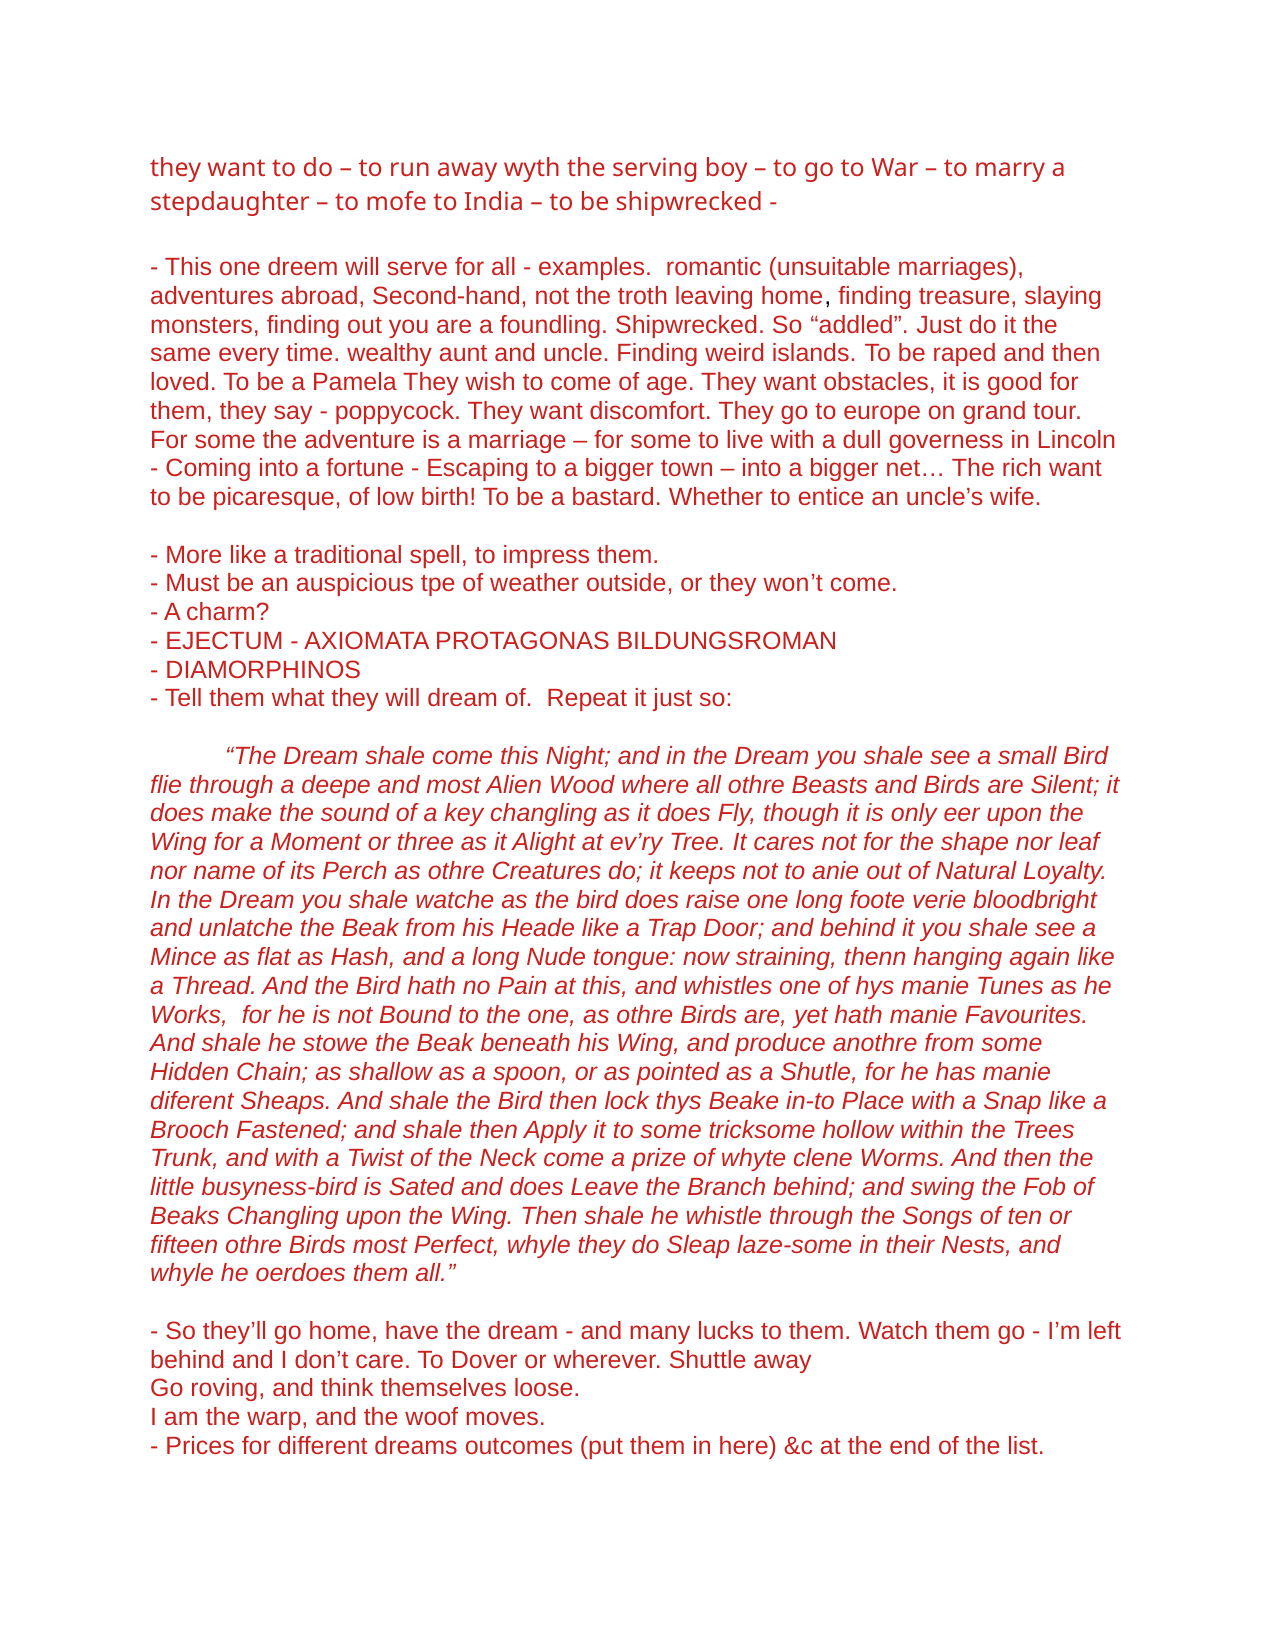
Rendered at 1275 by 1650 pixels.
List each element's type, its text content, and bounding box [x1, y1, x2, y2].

text “The Dream shale come this Night; and in the Dream you shale see a small Bird flie through a deepe and most Alien Wood where all othre Beasts and Birds are Silent; it does make the sound of a key changling as it does Fly, though it is only eer upon the Wing for a Moment or three as it Alight at ev’ry Tree. It cares not for the shape nor leaf nor name of its Perch as othre Creatures do; it keeps not to anie out of Natural Loyalty. In the Dream you shale watche as the bird does raise one long foote verie bloodbright and unlatche the Beak from his Heade like a Trap Door; and behind it you shale see a Mince as flat as Hash, and a long Nude tongue: now straining, thenn hanging again like a Thread. And the Bird hath no Pain at this, and whistles one of hys manie Tunes as he Works, for he is not Bound to the one, as othre Birds are, yet hath manie Favourites. And shale he stowe the Beak beneath his Wing, and produce anothre from some Hidden Chain; as shallow as a spoon, or as pointed as a Shutle, for he has manie diferent Sheaps. And shale the Bird then lock thys Beake in-to Place with a Snap like a Brooch Fastened; and shale then Apply it to some tricksome hollow within the Trees Trunk, and with a Twist of the Neck come a prize of whyte clene Worms. And then the little busyness-bird is Sated and does Leave the Branch behind; and swing the Fob of Beaks Changling upon the Wing. Then shale he whistle through the Songs of ten or fifteen othre Birds most Perfect, whyle they do Sleap laze-some in their Nests, and whyle he oerdoes them all.” [150, 741, 1125, 1287]
text - So they’ll go home, have the dream - and many lucks to them. Watch them go - I’m left behind and I don’t care. To Dover or wherever. Shuttle away [150, 1316, 1125, 1373]
text - DIAMORPHINOS [150, 655, 1125, 683]
text - Tell them what they will dream of. Repeat it just so: [150, 683, 1125, 712]
text - This one dreem will serve for all - examples. romantic (unsuitable marriages), adventures abroad, Second-hand, not the troth leaving home, finding treasure, slaying monsters, finding out you are a foundling. Shipwrecked. So “addled”. Just do it the same every time. wealthy aunt and uncle. Finding weird islands. To be raped and then loved. To be a Pamela They wish to come of age. They want obstacles, it is good for them, they say - poppycock. They want discomfort. They go to europe on grand tour. For some the adventure is a marriage – for some to live with a dull governess in Lincoln - Coming into a fortune - Escaping to a bigger town – into a bigger net… The rich want to be picaresque, of low birth! To be a bastard. Whether to entice an uncle’s wife. [150, 252, 1125, 511]
text Go roving, and think themselves loose. [150, 1373, 1125, 1402]
text I am the warp, and the woof moves. [150, 1402, 1125, 1431]
text - Prices for different dreams outcomes (put them in here) &c at the end of the list. [150, 1431, 1125, 1460]
text - Must be an auspicious tpe of weather outside, or they won’t come. [150, 568, 1125, 597]
text - EJECTUM - AXIOMATA PROTAGONAS BILDUNGSROMAN [150, 626, 1125, 655]
text they want to do – to run away wyth the serving boy – to go to War – to marry a stepdaughter – to mofe to India – to be shipwrecked - [150, 150, 1125, 218]
text - More like a traditional spell, to impress them. [150, 540, 1125, 568]
text - A charm? [150, 597, 1125, 626]
